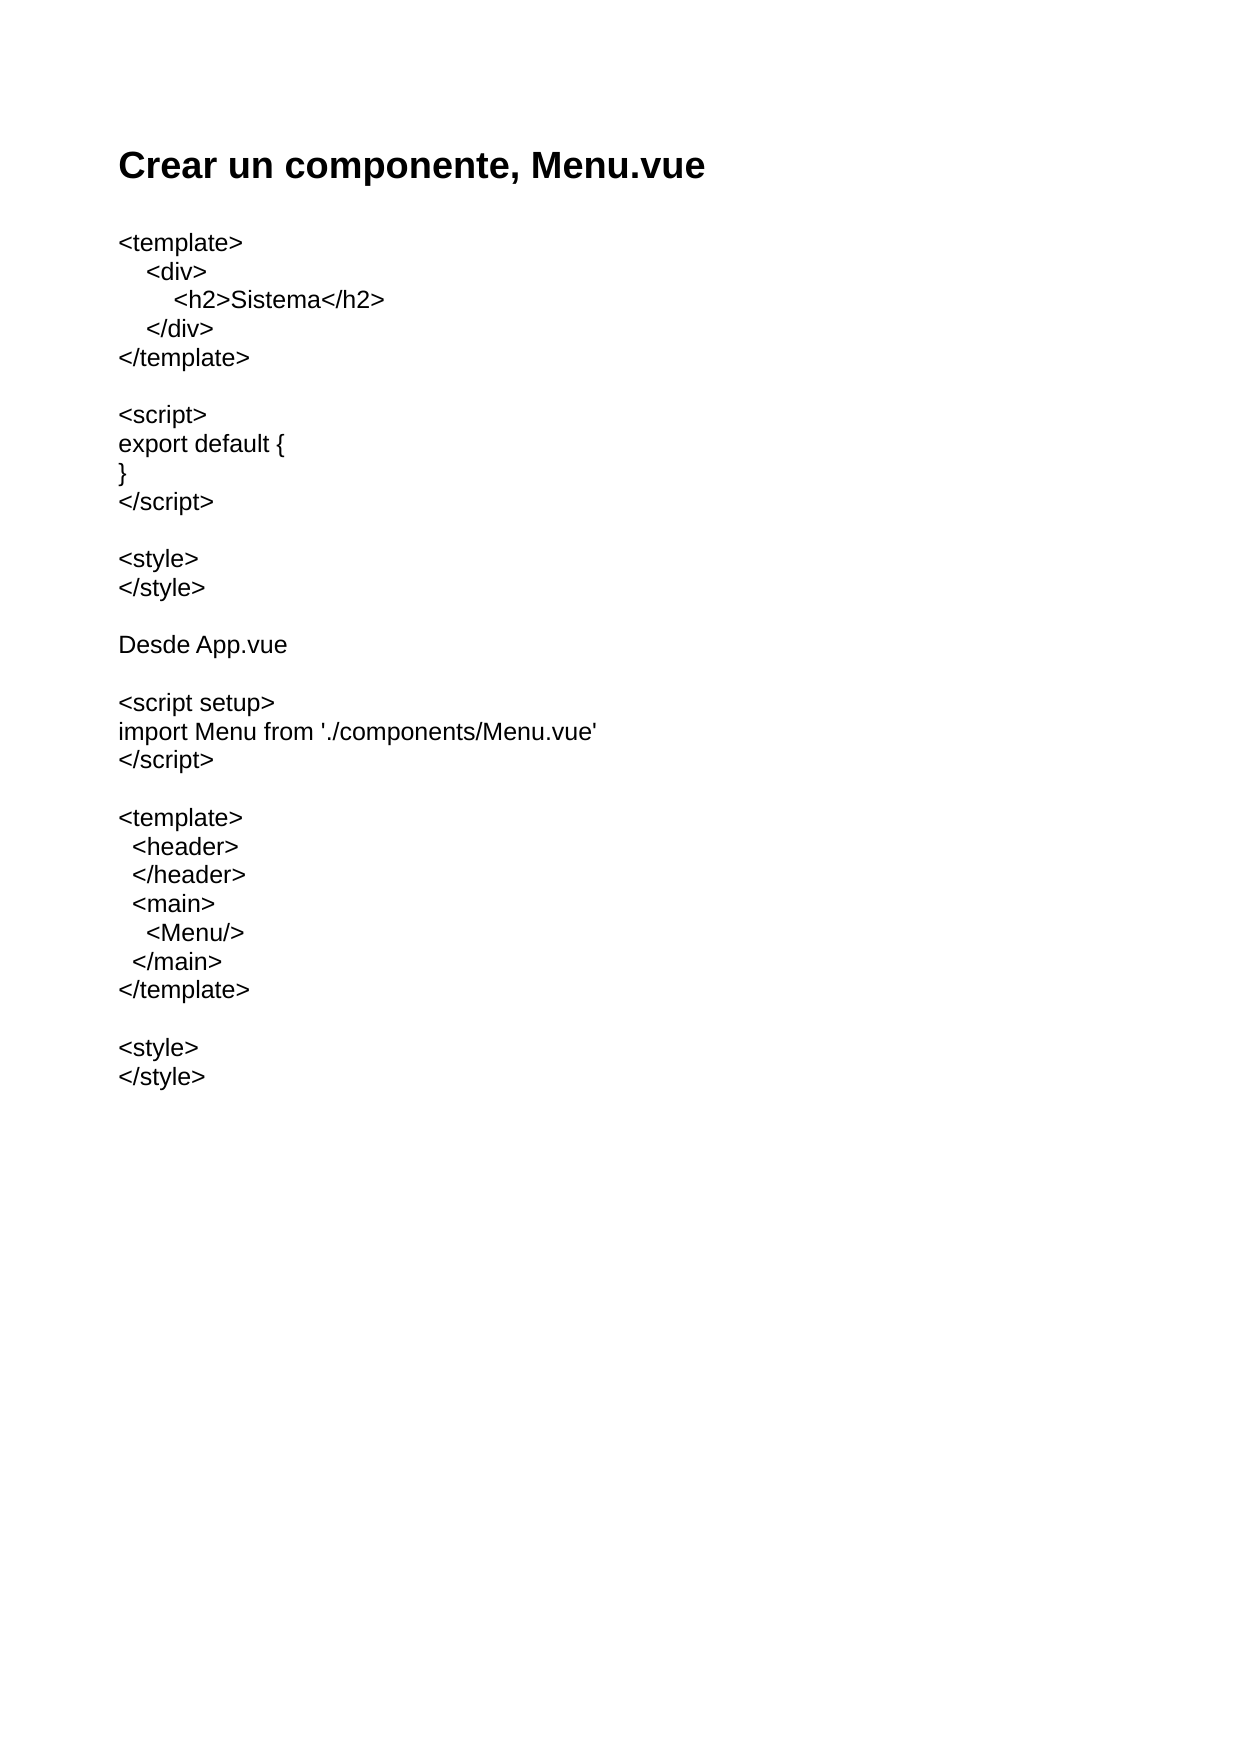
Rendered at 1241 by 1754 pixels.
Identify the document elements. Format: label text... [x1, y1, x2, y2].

text </main> [118, 947, 1122, 976]
text <main> [118, 889, 1122, 918]
text </script> [118, 746, 1122, 774]
text <style> [118, 1033, 1122, 1062]
text </style> [118, 573, 1122, 602]
text </template> [118, 976, 1122, 1004]
subtitle Crear un componente, Menu.vue [118, 143, 1122, 187]
text </div> [118, 314, 1122, 343]
text <div> [118, 257, 1122, 286]
text } [118, 458, 1122, 487]
text </template> [118, 343, 1122, 372]
text <template> [118, 228, 1122, 257]
text <script setup> [118, 688, 1122, 717]
text <template> [118, 803, 1122, 832]
text <style> [118, 544, 1122, 573]
text export default { [118, 429, 1122, 458]
text <Menu/> [118, 918, 1122, 947]
text <script> [118, 401, 1122, 429]
text <h2>Sistema</h2> [118, 286, 1122, 314]
text <header> [118, 832, 1122, 861]
text </script> [118, 487, 1122, 516]
text Desde App.vue [118, 631, 1122, 659]
text </header> [118, 861, 1122, 889]
text </style> [118, 1062, 1122, 1091]
text import Menu from './components/Menu.vue' [118, 717, 1122, 746]
